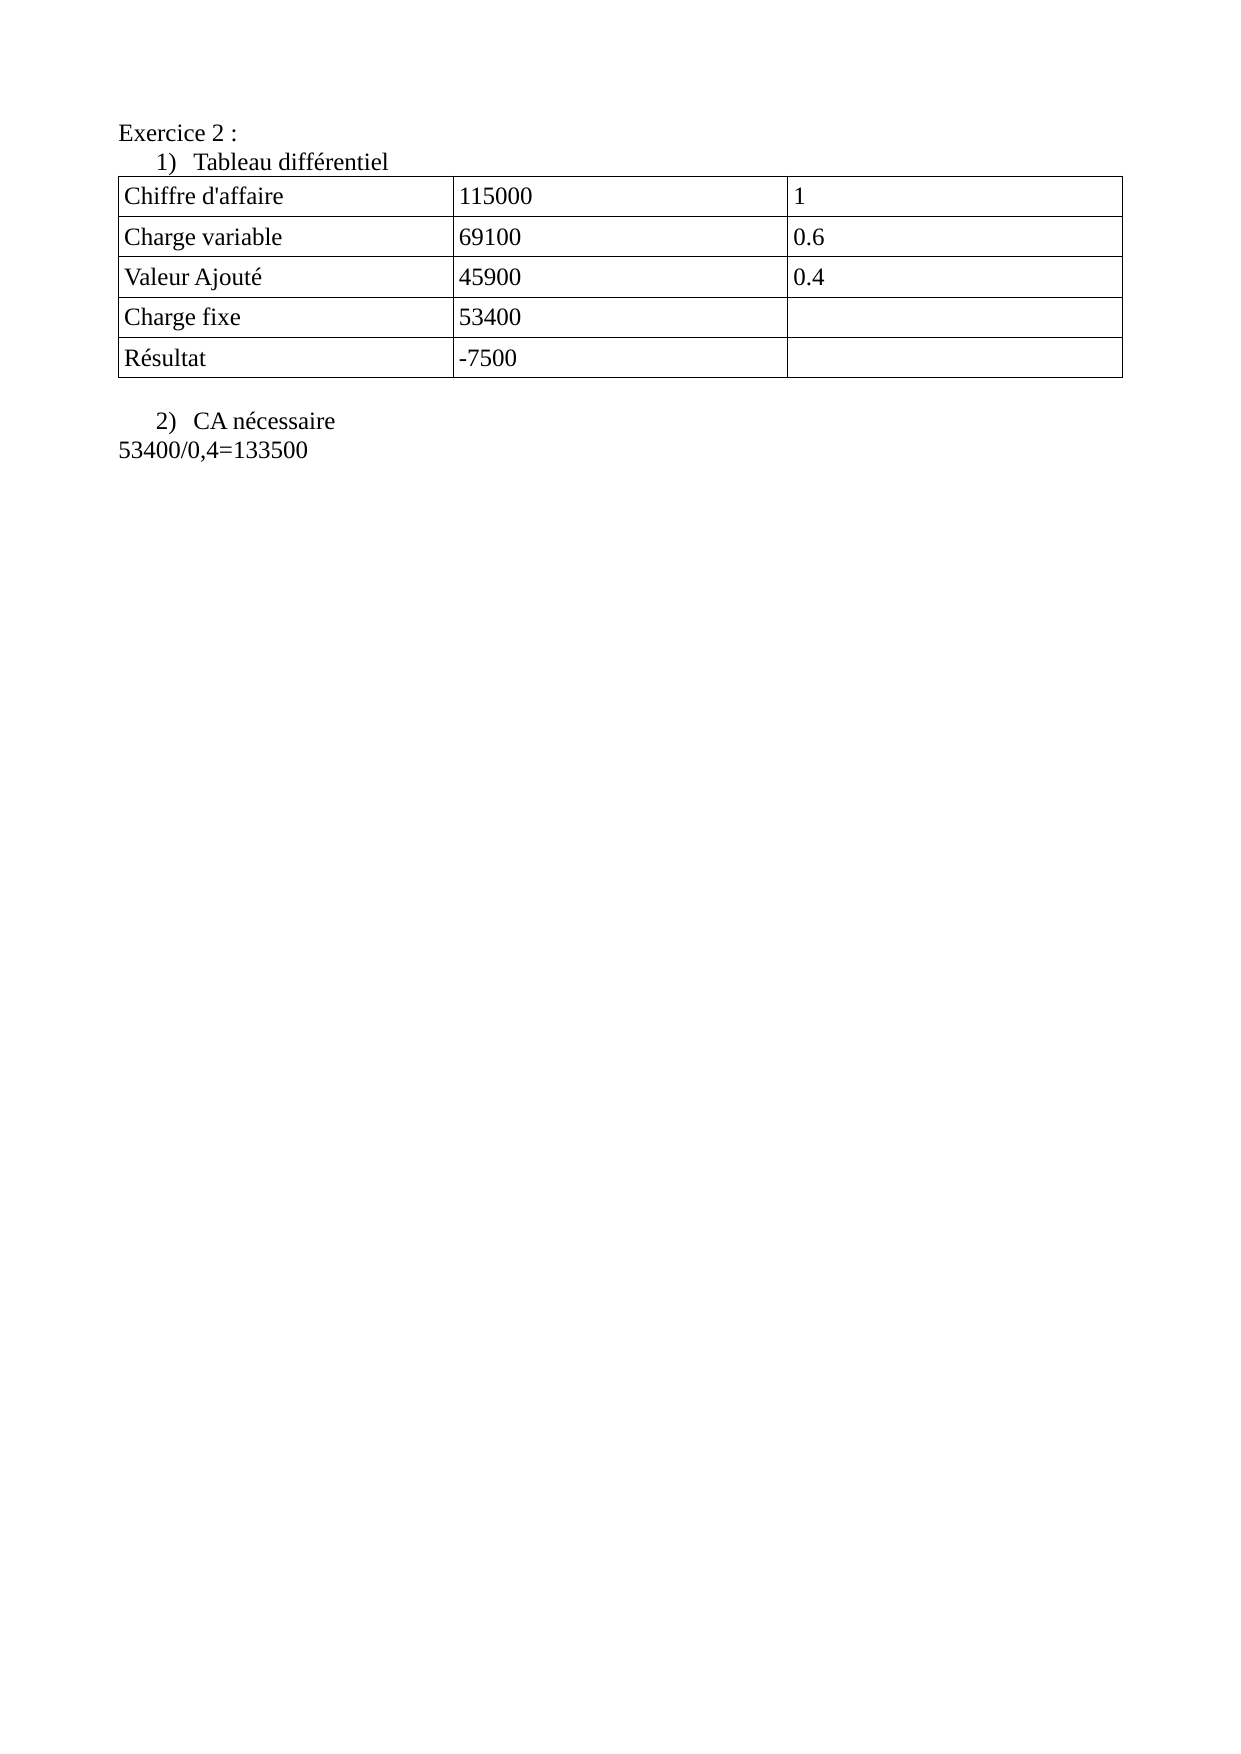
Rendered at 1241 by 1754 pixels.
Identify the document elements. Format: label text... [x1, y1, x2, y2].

table_header 115000 [454, 177, 787, 216]
table_cell Résultat [119, 338, 453, 377]
table_cell -7500 [454, 338, 787, 377]
text 53400/0,4=133500 [118, 435, 1122, 463]
table_cell 45900 [454, 257, 787, 297]
table_header 1 [788, 177, 1122, 216]
table_cell 0,6 [788, 217, 1122, 256]
table_cell 53400 [454, 298, 787, 337]
table_header Chiffre d'affaire [119, 177, 453, 216]
table_cell 69100 [454, 217, 787, 256]
table_cell [788, 298, 1122, 337]
table_cell [788, 338, 1122, 377]
table_cell Charge variable [119, 217, 453, 256]
list Tableau différentiel [156, 147, 1122, 176]
table_cell 0,4 [788, 257, 1122, 297]
text Exercice 2 : [118, 118, 1122, 147]
table_cell Charge fixe [119, 298, 453, 337]
list CA nécessaire [156, 406, 1122, 435]
table_cell Valeur Ajouté [119, 257, 453, 297]
